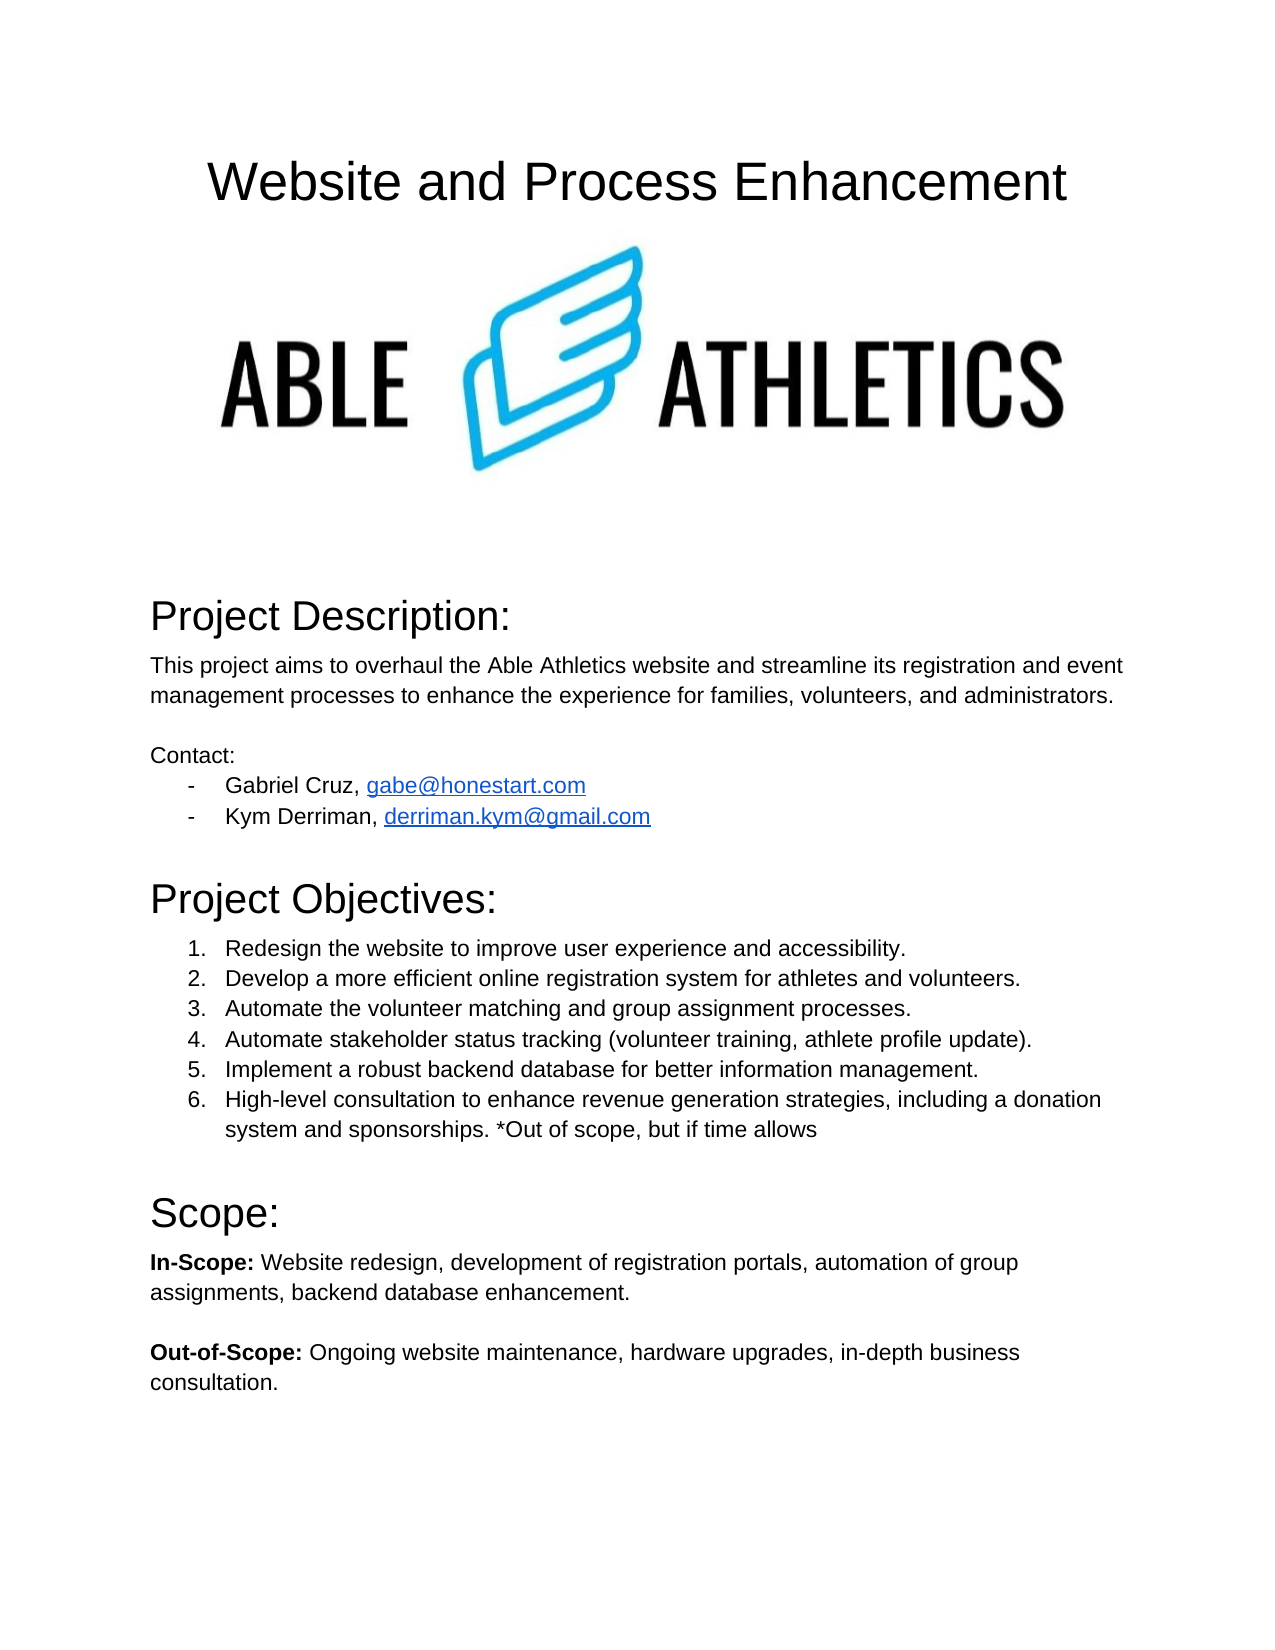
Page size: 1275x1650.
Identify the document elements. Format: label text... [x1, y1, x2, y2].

text Out-of-Scope: Ongoing website maintenance, hardware upgrades, in-depth business consultation. [150, 1339, 1125, 1396]
list Gabriel Cruz, gabe@honestart.com [187, 772, 1125, 799]
list Redesign the website to improve user experience and accessibility. [187, 935, 1125, 961]
subtitle Project Objectives: [150, 874, 1125, 922]
subtitle Scope: [150, 1188, 1125, 1236]
list Automate the volunteer matching and group assignment processes. [187, 995, 1125, 1022]
text Contact: [150, 742, 1125, 768]
list Implement a robust backend database for better information management. [187, 1056, 1125, 1082]
list Automate stakeholder status tracking (volunteer training, athlete profile update). [187, 1026, 1125, 1052]
list Kym Derriman, derriman.kym@gmail.com [187, 803, 1125, 829]
subtitle Project Description: [150, 591, 1125, 639]
picture [150, 218, 1125, 546]
title Website and Process Enhancement [150, 150, 1125, 212]
text In-Scope: Website redesign, development of registration portals, automation of group assignments, backend database enhancement. [150, 1248, 1125, 1305]
text This project aims to overhaul the Able Athletics website and streamline its registration and event management processes to enhance the experience for families, volunteers, and administrators. [150, 652, 1125, 708]
list Develop a more efficient online registration system for athletes and volunteers. [187, 965, 1125, 991]
list High-level consultation to enhance revenue generation strategies, including a donation system and sponsorships. *Out of scope, but if time allows [187, 1086, 1125, 1142]
